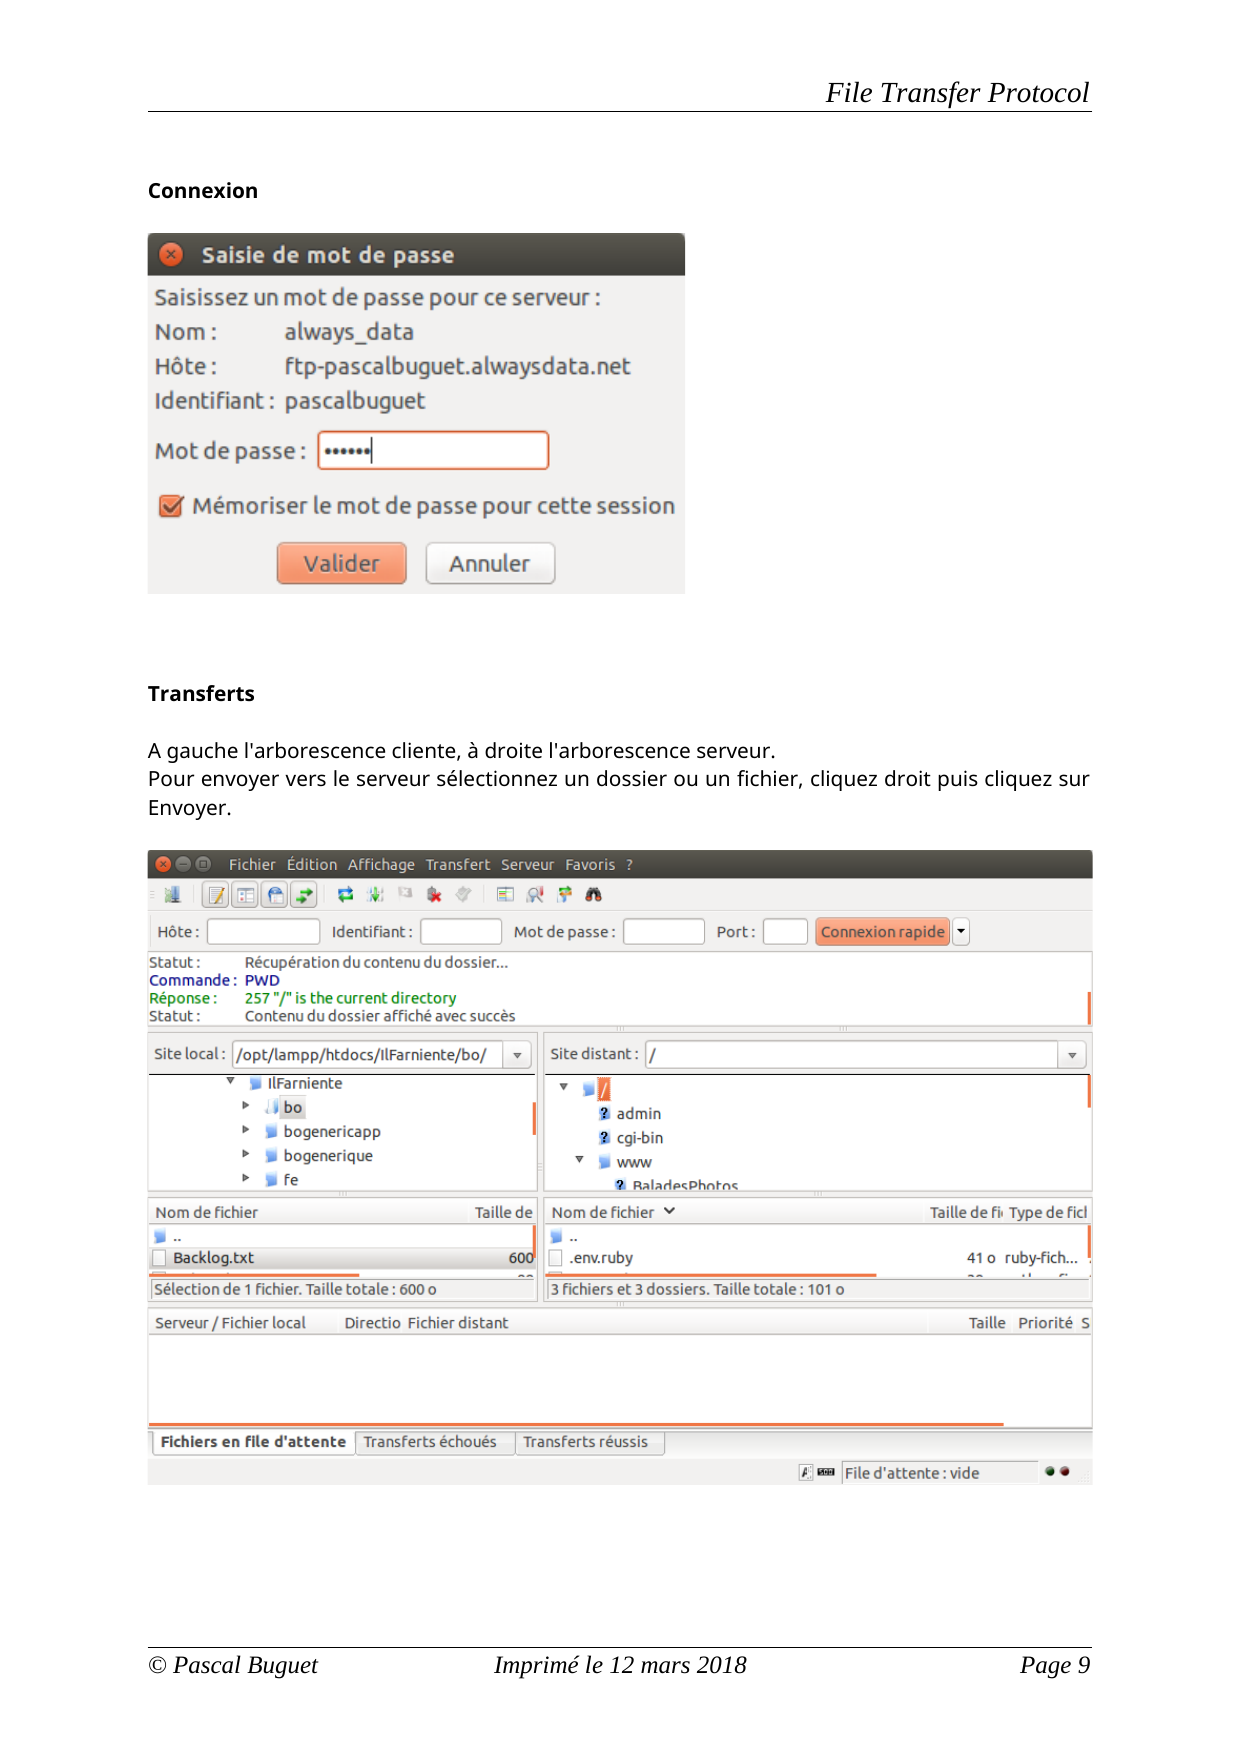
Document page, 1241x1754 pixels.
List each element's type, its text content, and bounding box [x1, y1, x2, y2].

text Connexion [148, 176, 1092, 204]
picture [147, 233, 686, 594]
text A gauche l'arborescence cliente, à droite l'arborescence serveur. [148, 736, 1092, 764]
text Transferts [148, 679, 1092, 708]
text Pour envoyer vers le serveur sélectionnez un dossier ou un fichier, cliquez droit puis cliquez sur Envoyer. [148, 764, 1092, 821]
picture [147, 850, 1093, 1485]
